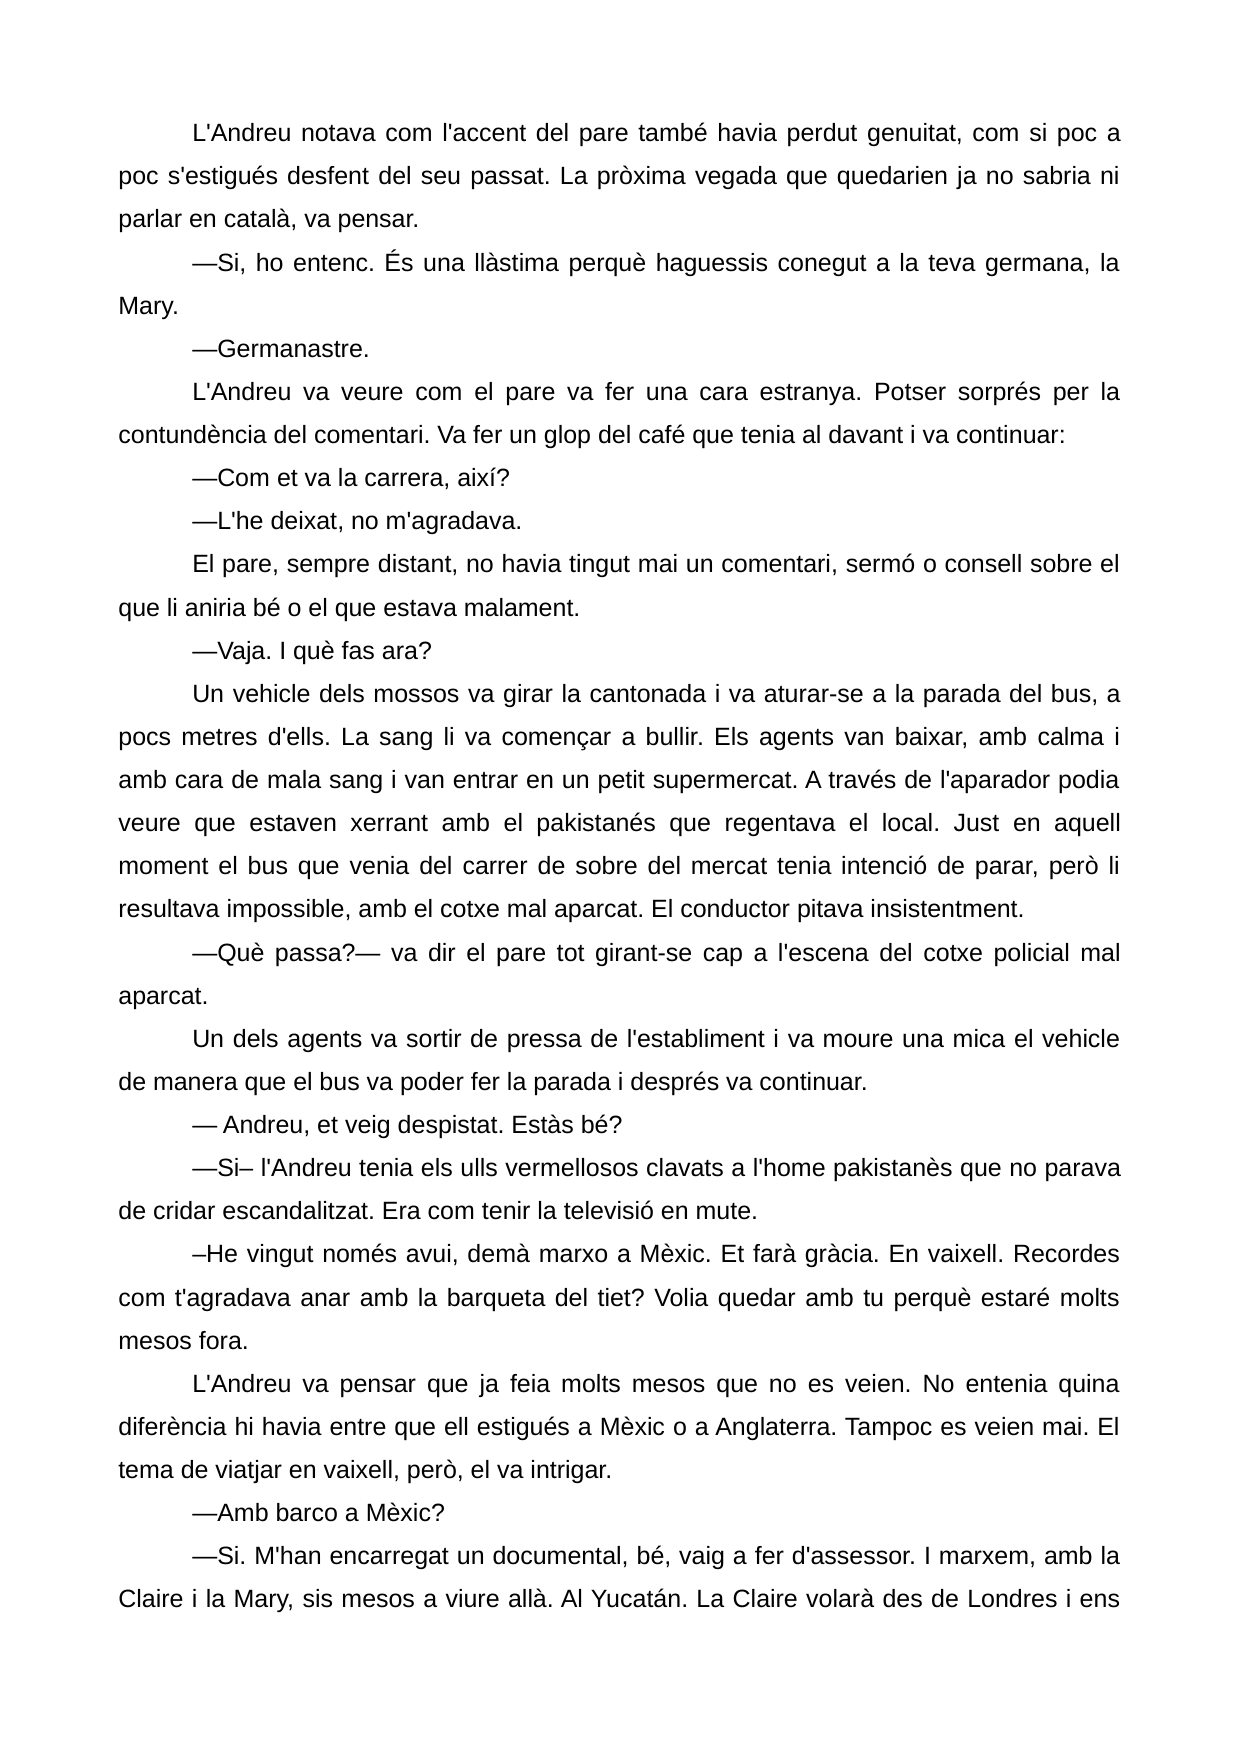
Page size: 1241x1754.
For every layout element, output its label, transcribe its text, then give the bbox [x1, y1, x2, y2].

text —Si– l'Andreu tenia els ulls vermellosos clavats a l'home pakistanès que no parava de cridar escandalitzat. Era com tenir la televisió en mute. [118, 1153, 1122, 1225]
text –He vingut només avui, demà marxo a Mèxic. Et farà gràcia. En vaixell. Recordes com t'agradava anar amb la barqueta del tiet? Volia quedar amb tu perquè estaré molts mesos fora. [118, 1239, 1122, 1354]
text —Com et va la carrera, així? [118, 463, 1122, 492]
text —Vaja. I què fas ara? [118, 636, 1122, 664]
text —L'he deixat, no m'agradava. [118, 506, 1122, 535]
text —Si. M'han encarregat un documental, bé, vaig a fer d'assessor. I marxem, amb la Claire i la Mary, sis mesos a viure allà. Al Yucatán. La Claire volarà des de Londres i ens [118, 1541, 1122, 1613]
text L'Andreu va pensar que ja feia molts mesos que no es veien. No entenia quina diferència hi havia entre que ell estigués a Mèxic o a Anglaterra. Tampoc es veien mai. El tema de viatjar en vaixell, però, el va intrigar. [118, 1369, 1122, 1484]
text —Germanastre. [118, 334, 1122, 362]
text — Andreu, et veig despistat. Estàs bé? [118, 1110, 1122, 1139]
text Un vehicle dels mossos va girar la cantonada i va aturar-se a la parada del bus, a pocs metres d'ells. La sang li va començar a bullir. Els agents van baixar, amb calma i amb cara de mala sang i van entrar en un petit supermercat. A través de l'aparador podia veure que estaven xerrant amb el pakistanés que regentava el local. Just en aquell moment el bus que venia del carrer de sobre del mercat tenia intenció de parar, però li resultava impossible, amb el cotxe mal aparcat. El conductor pitava insistentment. [118, 679, 1122, 923]
text Un dels agents va sortir de pressa de l'establiment i va moure una mica el vehicle de manera que el bus va poder fer la parada i després va continuar. [118, 1024, 1122, 1096]
text L'Andreu notava com l'accent del pare també havia perdut genuitat, com si poc a poc s'estigués desfent del seu passat. La pròxima vegada que quedarien ja no sabria ni parlar en català, va pensar. [118, 118, 1122, 233]
text —Què passa?— va dir el pare tot girant-se cap a l'escena del cotxe policial mal aparcat. [118, 937, 1122, 1009]
text —Si, ho entenc. És una llàstima perquè haguessis conegut a la teva germana, la Mary. [118, 247, 1122, 319]
text El pare, sempre distant, no havia tingut mai un comentari, sermó o consell sobre el que li aniria bé o el que estava malament. [118, 549, 1122, 621]
text —Amb barco a Mèxic? [118, 1498, 1122, 1527]
text L'Andreu va veure com el pare va fer una cara estranya. Potser sorprés per la contundència del comentari. Va fer un glop del café que tenia al davant i va continuar: [118, 377, 1122, 449]
